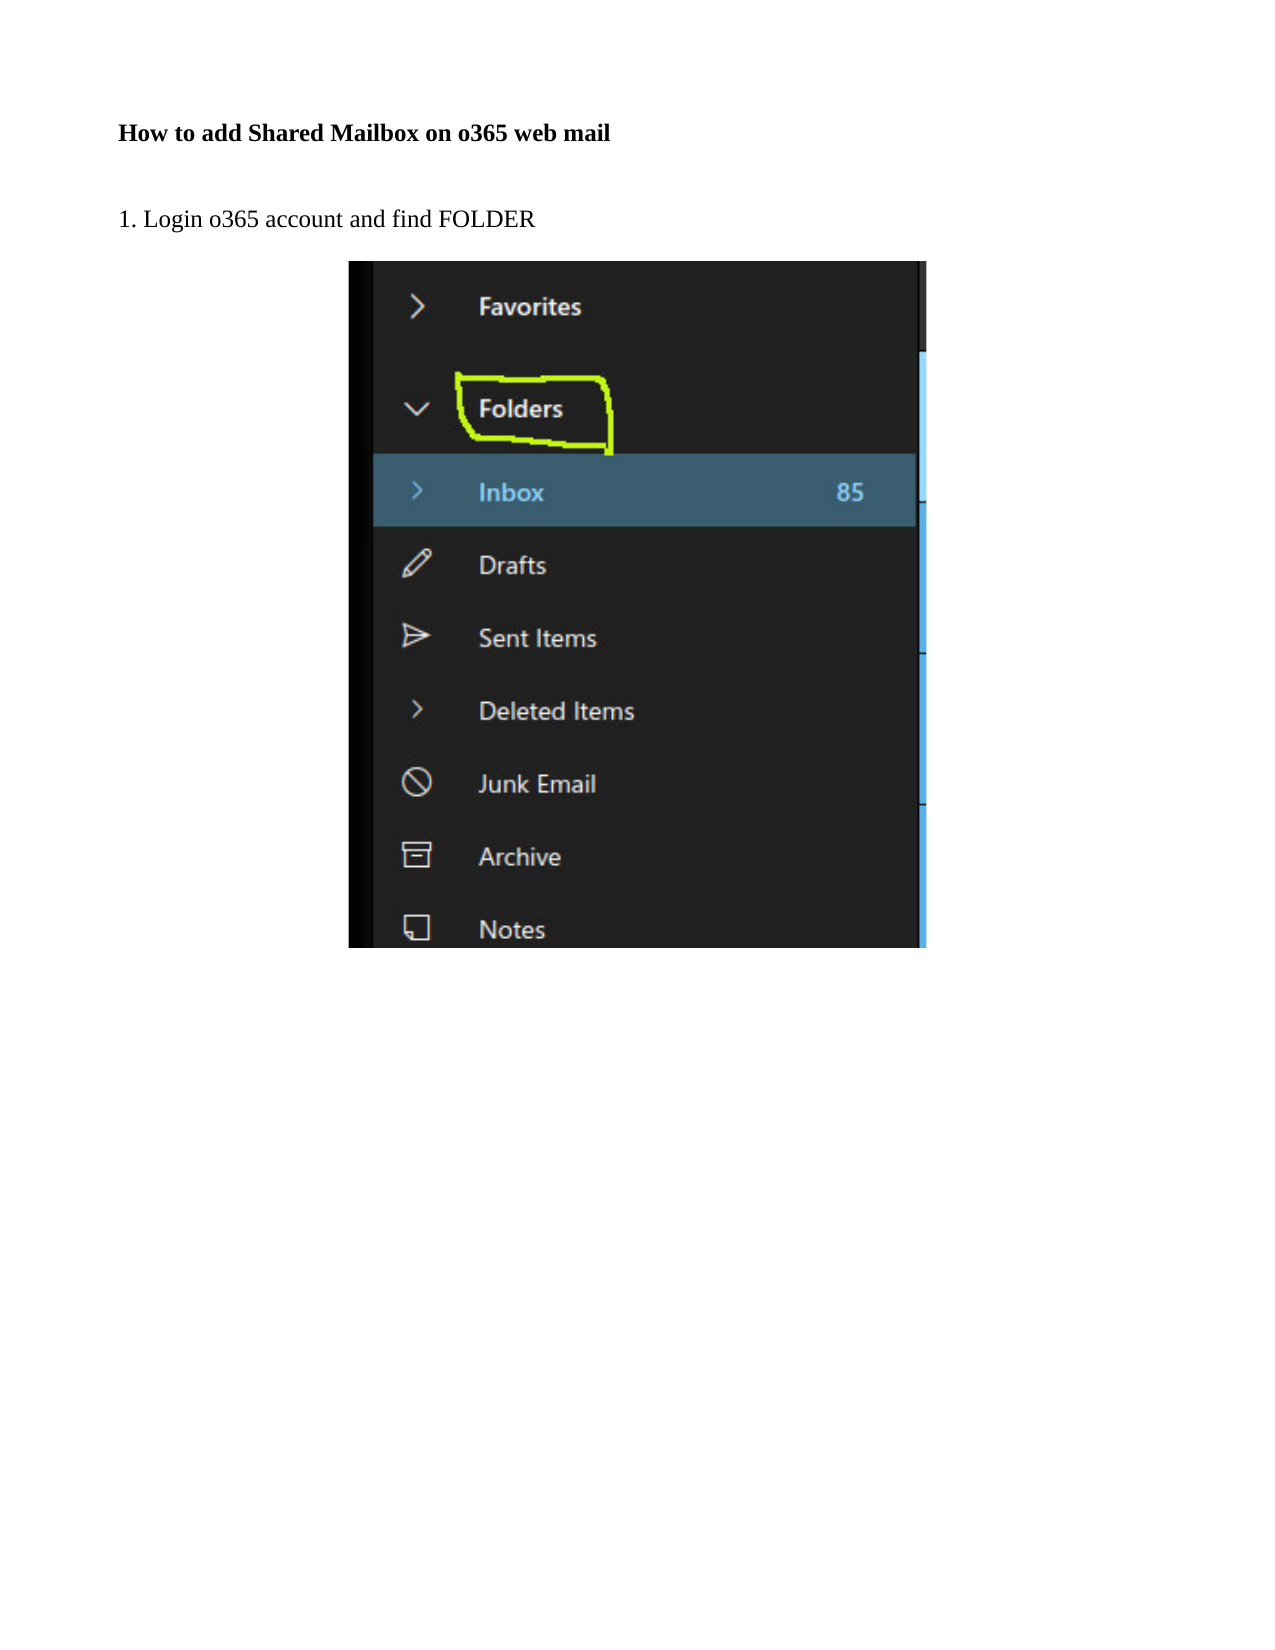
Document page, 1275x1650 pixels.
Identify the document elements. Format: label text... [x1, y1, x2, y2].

picture [348, 261, 927, 948]
text How to add Shared Mailbox on o365 web mail [118, 118, 1157, 147]
text 1. Login o365 account and find FOLDER [118, 204, 1157, 233]
